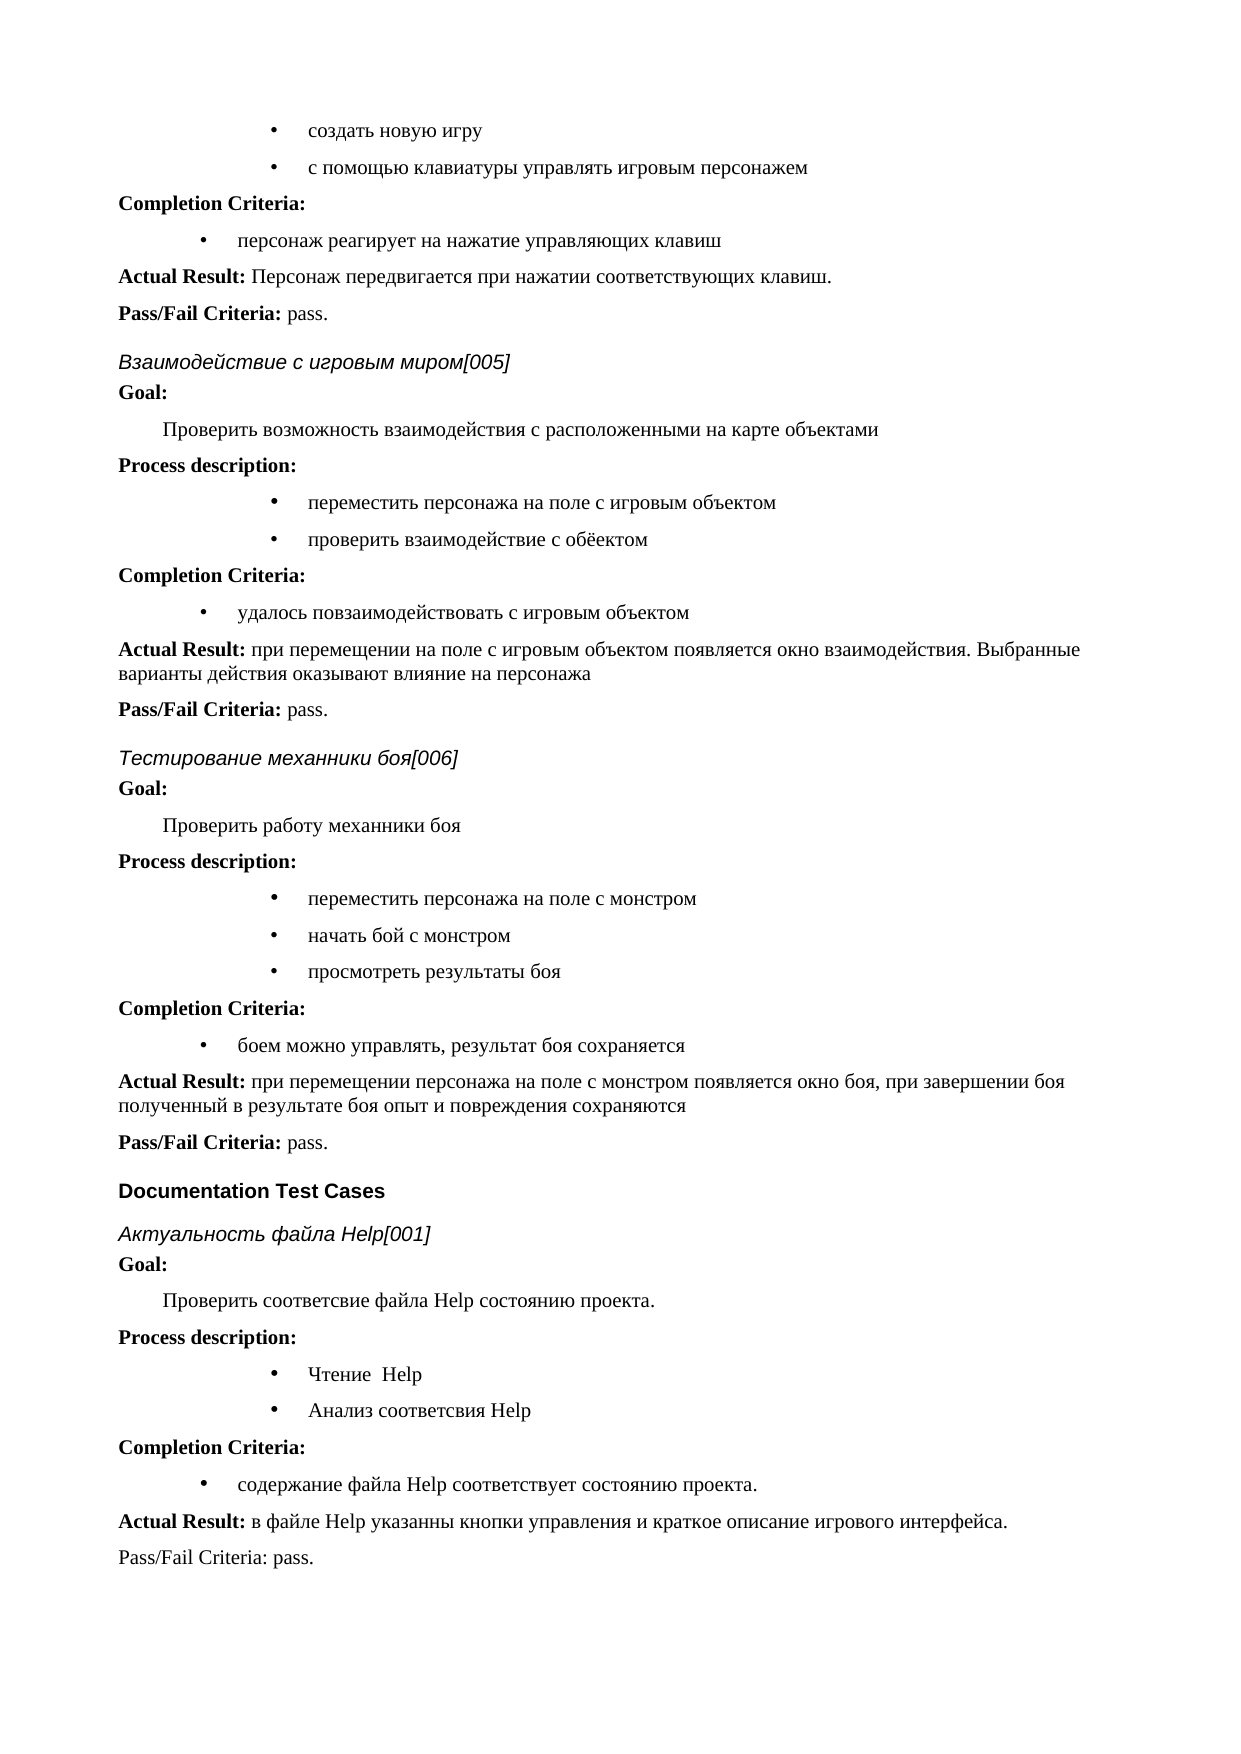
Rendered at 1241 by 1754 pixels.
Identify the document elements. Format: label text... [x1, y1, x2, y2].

list боем можно управлять, результат боя сохраняется [200, 1033, 1122, 1057]
text Actual Result: Персонаж передвигается при нажатии соответствующих клавиш. [118, 264, 1122, 288]
text Goal: [118, 1252, 1122, 1276]
list персонаж реагирует на нажатие управляющих клавиш [200, 228, 1122, 252]
list переместить персонажа на поле с монстром [270, 886, 1122, 910]
list переместить персонажа на поле с игровым объектом [270, 490, 1122, 514]
list содержание файла Help соответствует состоянию проекта. [200, 1472, 1122, 1496]
text Проверить соответсвие файла Help состоянию проекта. [162, 1288, 1122, 1312]
text Completion Criteria: [118, 996, 1122, 1020]
list с помощью клавиатуры управлять игровым персонажем [270, 155, 1122, 179]
text Actual Result: в файле Help указанны кнопки управления и краткое описание игрового интерфейса. [118, 1509, 1122, 1533]
text Process description: [118, 849, 1122, 873]
list Чтение Help [270, 1361, 1122, 1386]
text Actual Result: при перемещении на поле с игровым объектом появляется окно взаимодействия. Выбранные варианты действия оказывают влияние на персонажа [118, 636, 1122, 684]
text Completion Criteria: [118, 563, 1122, 587]
list удалось повзаимодействовать с игровым объектом [200, 600, 1122, 624]
text Completion Criteria: [118, 191, 1122, 215]
text Актуальность файла Help[001] [118, 1222, 1122, 1246]
text Проверить возможность взаимодействия с расположенными на карте объектами [162, 417, 1122, 441]
text Documentation Test Cases [118, 1179, 1122, 1203]
text Pass/Fail Criteria: pass. [118, 1545, 1122, 1569]
text Взаимодействие с игровым миром[005] [118, 350, 1122, 374]
list начать бой с монстром [270, 923, 1122, 947]
list создать новую игру [270, 118, 1122, 142]
text Проверить работу механники боя [162, 813, 1122, 837]
text Pass/Fail Criteria: pass. [118, 1130, 1122, 1154]
text Process description: [118, 453, 1122, 477]
text Pass/Fail Criteria: pass. [118, 697, 1122, 721]
text Тестирование механники боя[006] [118, 746, 1122, 770]
text Goal: [118, 380, 1122, 404]
text Pass/Fail Criteria: pass. [118, 301, 1122, 325]
list просмотреть результаты боя [270, 959, 1122, 983]
list проверить взаимодействие с обёектом [270, 527, 1122, 551]
list Анализ соответсвия Help [270, 1398, 1122, 1423]
text Actual Result: при перемещении персонажа на поле с монстром появляется окно боя, при завершении боя полученный в результате боя опыт и повреждения сохраняются [118, 1069, 1122, 1117]
text Goal: [118, 776, 1122, 800]
text Process description: [118, 1325, 1122, 1349]
text Completion Criteria: [118, 1435, 1122, 1459]
